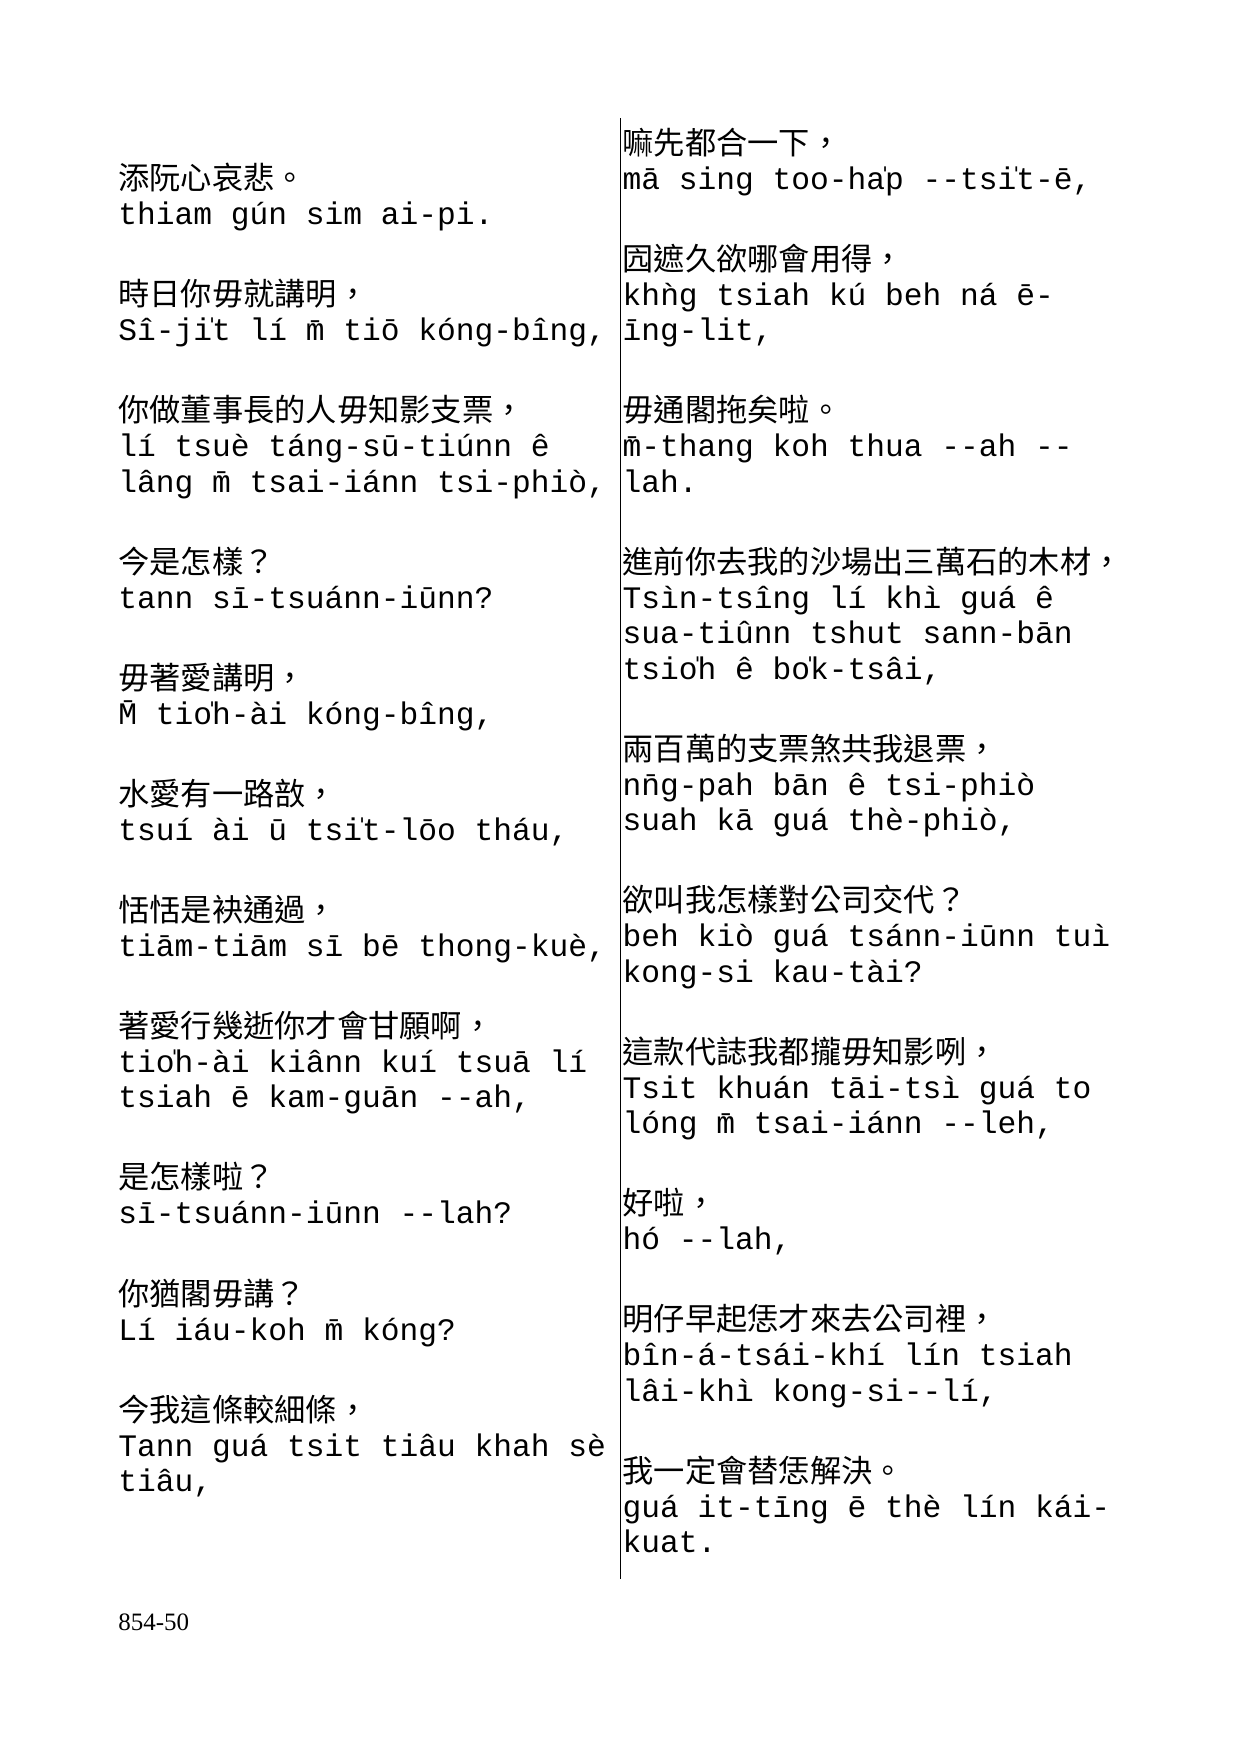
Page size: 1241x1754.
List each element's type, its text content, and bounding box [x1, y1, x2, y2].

text tsuí ài ū tsi̍t-lōo tháu, [118, 814, 618, 850]
text M̄ tio̍h-ài kóng-bîng, [118, 698, 618, 734]
text 水愛有一路敨， [118, 769, 618, 814]
text tiām-tiām sī bē thong-kuè, [118, 930, 618, 966]
text 你做董事長的人毋知影支票， [118, 386, 618, 431]
text 今我這條較細條， [118, 1385, 618, 1430]
text 囥遮久欲哪會用得， [622, 234, 1122, 279]
text Lí iáu-koh m̄ kóng? [118, 1314, 618, 1349]
text nn̄g-pah bān ê tsi-phiò suah kā guá thè-phiò, [622, 769, 1122, 840]
text 恬恬是袂通過， [118, 885, 618, 930]
text m̄-thang koh thua --ah --lah. [622, 431, 1122, 502]
text mā sing too-ha̍p --tsi̍t-ē, [622, 163, 1122, 199]
text khǹg tsiah kú beh ná ē-īng-lit, [622, 279, 1122, 350]
text 好啦， [622, 1178, 1122, 1223]
text 是怎樣啦？ [118, 1153, 618, 1198]
text thiam gún sim ai-pi. [118, 199, 618, 234]
text 明仔早起恁才來去公司裡， [622, 1294, 1122, 1339]
text 兩百萬的支票煞共我退票， [622, 724, 1122, 769]
text Tsìn-tsîng lí khì guá ê sua-tiûnn tshut sann-bān tsio̍h ê bo̍k-tsâi, [622, 582, 1122, 688]
text 著愛行幾逝你才會甘願啊， [118, 1001, 618, 1046]
text guá it-tīng ē thè lín kái-kuat. [622, 1491, 1122, 1562]
text hó --lah, [622, 1223, 1122, 1259]
text 進前你去我的沙場出三萬石的木材， [622, 537, 1122, 582]
text tio̍h-ài kiânn kuí tsuā lí tsiah ē kam-guān --ah, [118, 1046, 618, 1117]
text lí tsuè táng-sū-tiúnn ê lâng m̄ tsai-iánn tsi-phiò, [118, 431, 618, 502]
text 時日你毋就講明， [118, 269, 618, 315]
text 你猶閣毋講？ [118, 1269, 618, 1314]
text 這款代誌我都攏毋知影咧， [622, 1027, 1122, 1072]
text 欲叫我怎樣對公司交代？ [622, 875, 1122, 921]
text 嘛先都合一下， [622, 118, 1122, 163]
text tann sī-tsuánn-iūnn? [118, 582, 618, 618]
text beh kiò guá tsánn-iūnn tuì kong-si kau-tài? [622, 921, 1122, 991]
text Sî-ji̍t lí m̄ tiō kóng-bîng, [118, 315, 618, 350]
text 我一定會替恁解決。 [622, 1446, 1122, 1491]
text Tsit khuán tāi-tsì guá to lóng m̄ tsai-iánn --leh, [622, 1072, 1122, 1143]
text 毋通閣拖矣啦。 [622, 386, 1122, 431]
text sī-tsuánn-iūnn --lah? [118, 1198, 618, 1233]
text Tann guá tsit tiâu khah sè tiâu, [118, 1430, 618, 1501]
text bîn-á-tsái-khí lín tsiah lâi-khì kong-si--lí, [622, 1339, 1122, 1410]
text 添阮心哀悲。 [118, 153, 618, 199]
text 今是怎樣？ [118, 537, 618, 582]
text 毋著愛講明， [118, 653, 618, 698]
